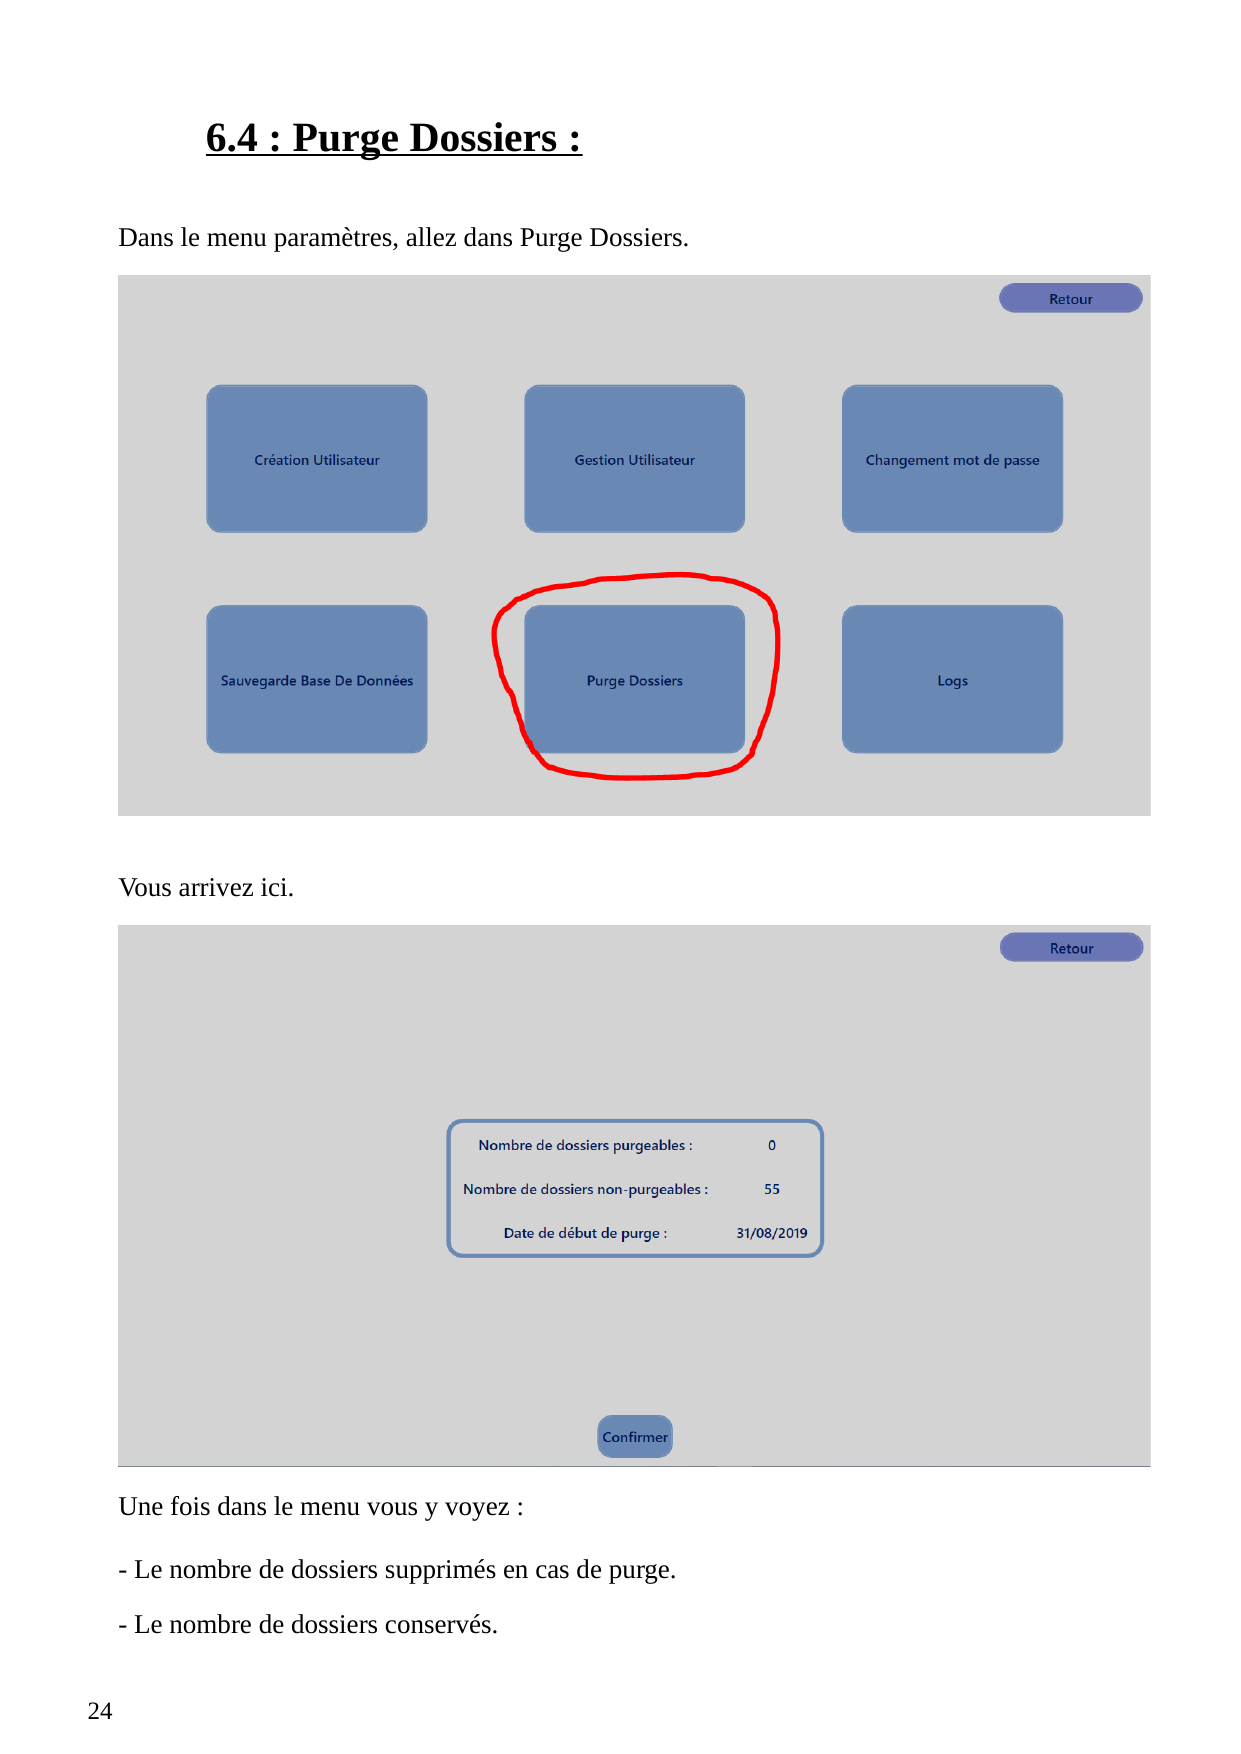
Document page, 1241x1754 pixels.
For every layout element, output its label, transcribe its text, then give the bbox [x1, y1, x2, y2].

picture [118, 925, 1151, 1467]
text - Le nombre de dossiers conservés. [118, 1608, 1106, 1639]
text Dans le menu paramètres, allez dans Purge Dossiers. [118, 221, 1151, 252]
subtitle 6.4 : Purge Dossiers : [206, 112, 1151, 160]
text Vous arrivez ici. [118, 871, 1151, 902]
picture [118, 275, 1151, 816]
text Une fois dans le menu vous y voyez : - Le nombre de dossiers supprimés en cas de purge. [118, 1491, 1106, 1584]
